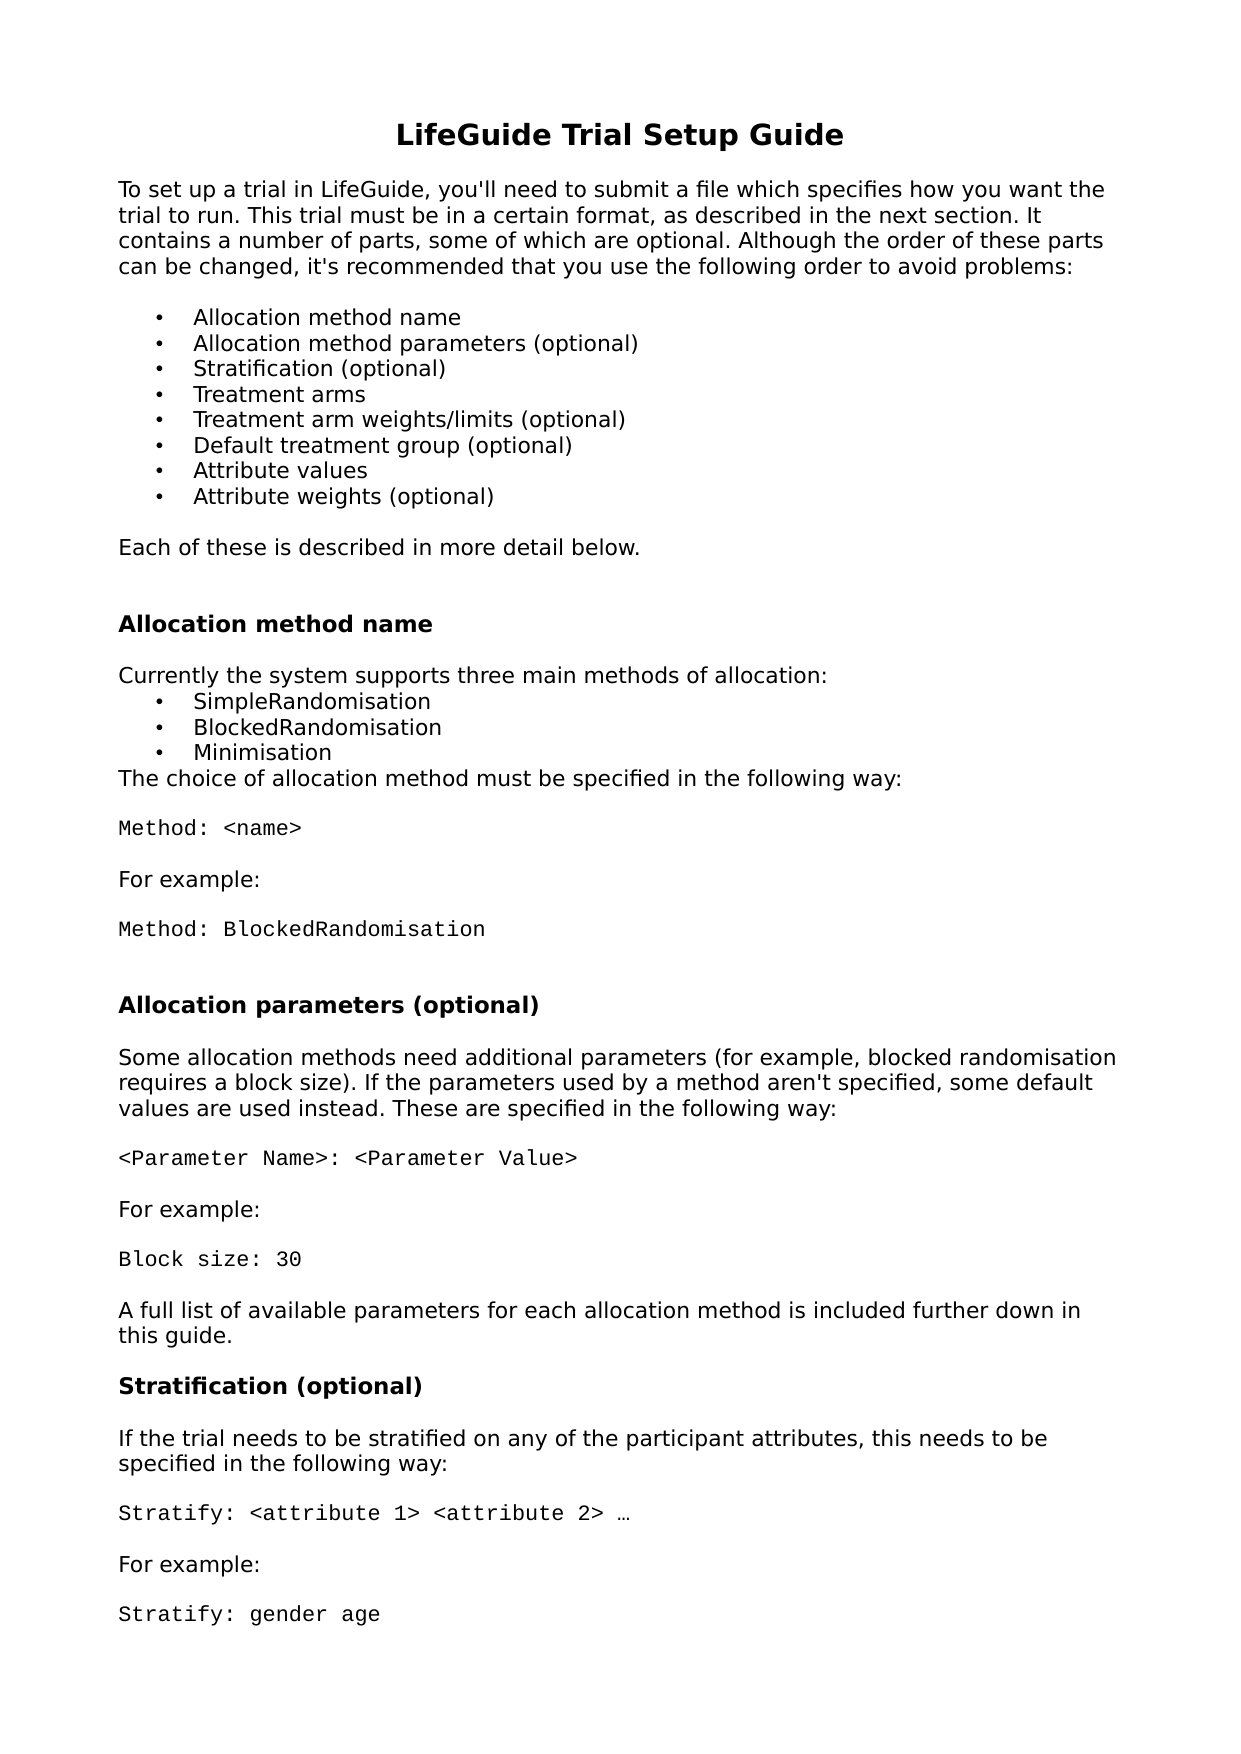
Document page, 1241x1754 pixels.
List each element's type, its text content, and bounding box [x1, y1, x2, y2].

list Default treatment group (optional) [156, 433, 1122, 458]
text A full list of available parameters for each allocation method is included further down in this guide. [118, 1298, 1122, 1349]
text <Parameter Name>: <Parameter Value> [118, 1147, 1122, 1172]
text The choice of allocation method must be specified in the following way: [118, 766, 1122, 791]
list Treatment arms [156, 382, 1122, 407]
list SimpleRandomisation [156, 689, 1122, 715]
list Stratification (optional) [156, 356, 1122, 382]
list Treatment arm weights/limits (optional) [156, 407, 1122, 433]
list Attribute values [156, 458, 1122, 484]
text Some allocation methods need additional parameters (for example, blocked randomisation requires a block size). If the parameters used by a method aren't specified, some default values are used instead. These are specified in the following way: [118, 1045, 1122, 1121]
text Stratify: gender age [118, 1604, 1122, 1628]
text If the trial needs to be stratified on any of the participant attributes, this needs to be specified in the following way: [118, 1426, 1122, 1477]
list Attribute weights (optional) [156, 484, 1122, 509]
list Allocation method name [156, 305, 1122, 331]
text LifeGuide Trial Setup Guide [118, 118, 1122, 152]
text Block size: 30 [118, 1248, 1122, 1273]
text Allocation parameters (optional) [118, 992, 1122, 1019]
list BlockedRandomisation [156, 715, 1122, 740]
text For example: [118, 1553, 1122, 1578]
list Allocation method parameters (optional) [156, 331, 1122, 356]
text Stratification (optional) [118, 1373, 1122, 1400]
text Each of these is described in more detail below. [118, 535, 1122, 560]
text Allocation method name [118, 611, 1122, 638]
list Minimisation [156, 740, 1122, 766]
text Method: BlockedRandomisation [118, 918, 1122, 943]
text Stratify: <attribute 1> <attribute 2> … [118, 1502, 1122, 1527]
text To set up a trial in LifeGuide, you'll need to submit a file which specifies how you want the trial to run. This trial must be in a certain format, as described in the next section. It contains a number of parts, some of which are optional. Although the order of these parts can be changed, it's recommended that you use the following order to avoid problems: [118, 178, 1122, 280]
text For example: [118, 867, 1122, 893]
text Currently the system supports three main methods of allocation: [118, 664, 1122, 689]
text For example: [118, 1197, 1122, 1223]
text Method: <name> [118, 791, 1122, 842]
